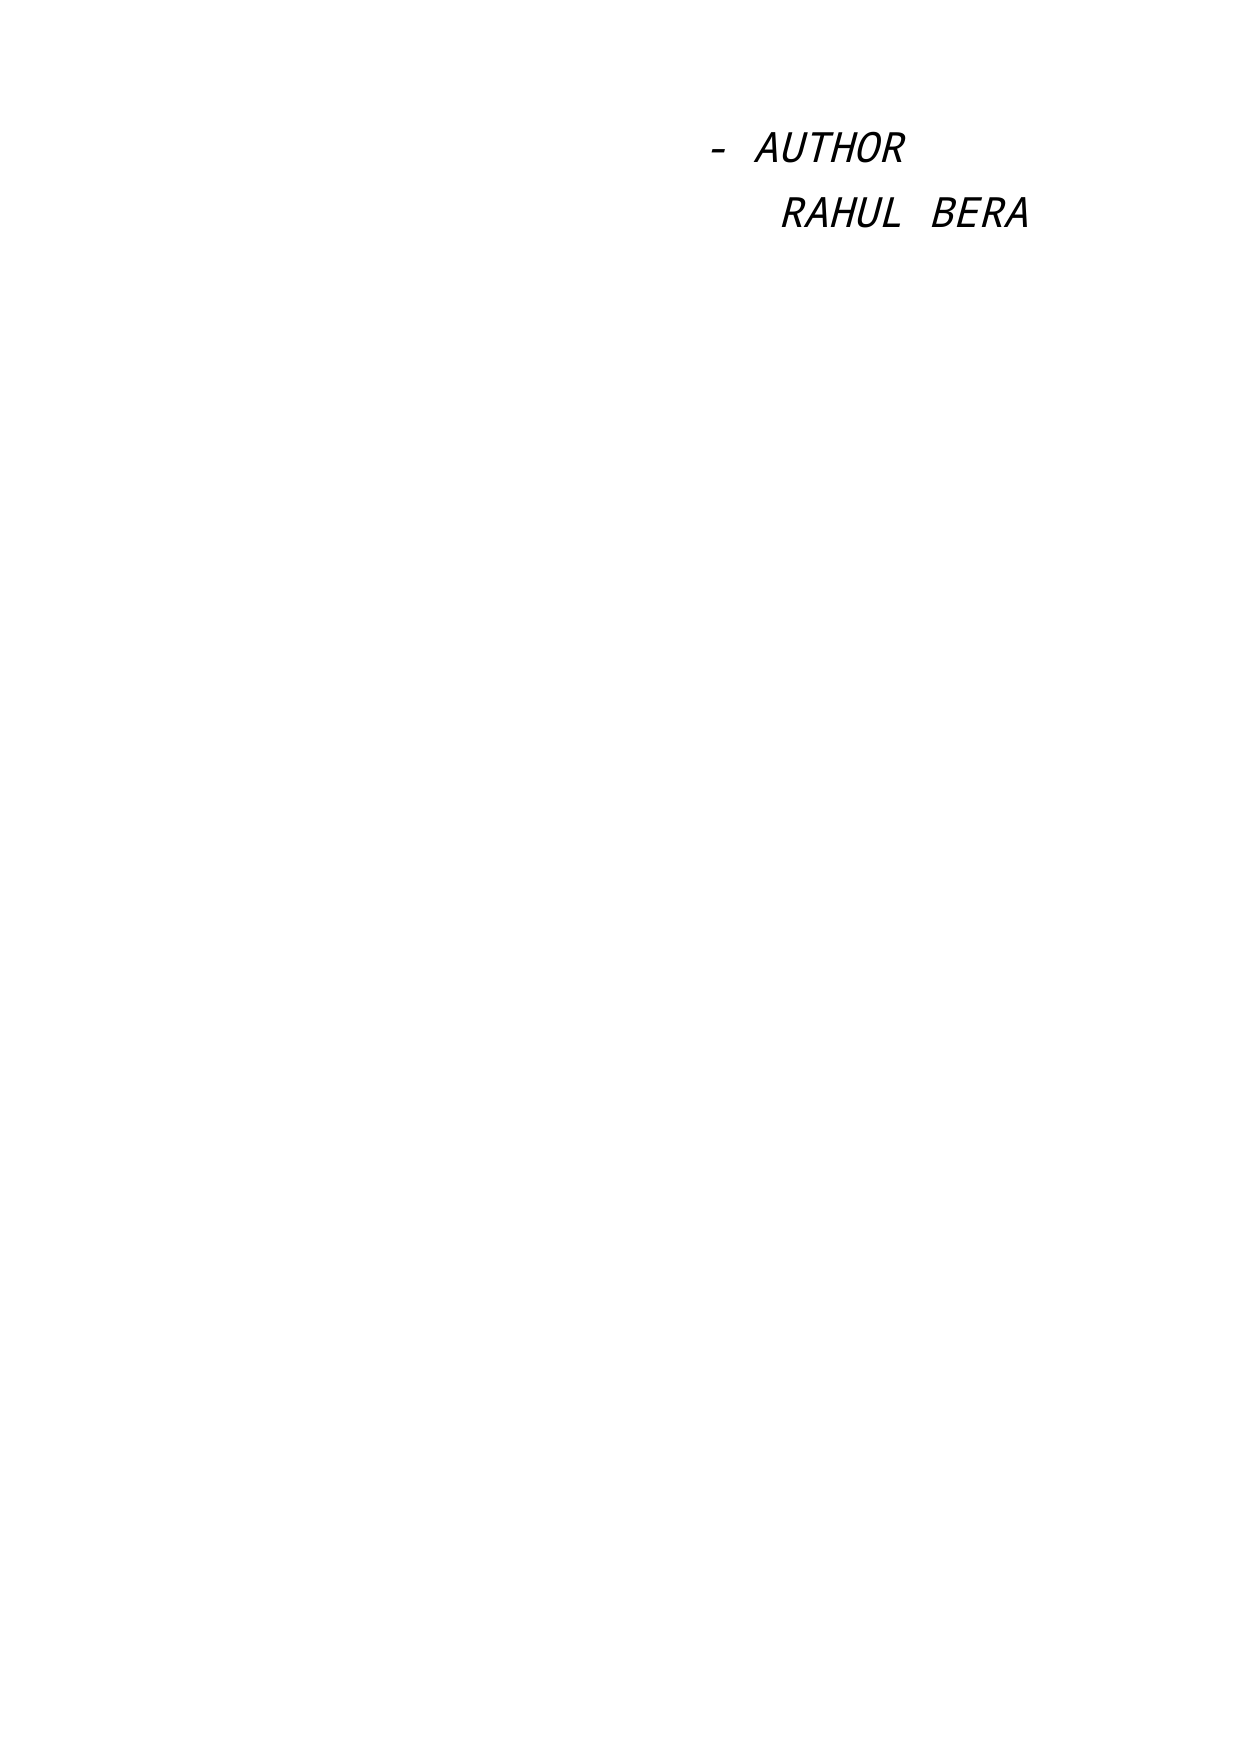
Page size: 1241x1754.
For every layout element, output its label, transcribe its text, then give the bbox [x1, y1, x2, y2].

text RAHUL BERA [38, 183, 1184, 240]
text - AUTHOR [38, 118, 1184, 175]
